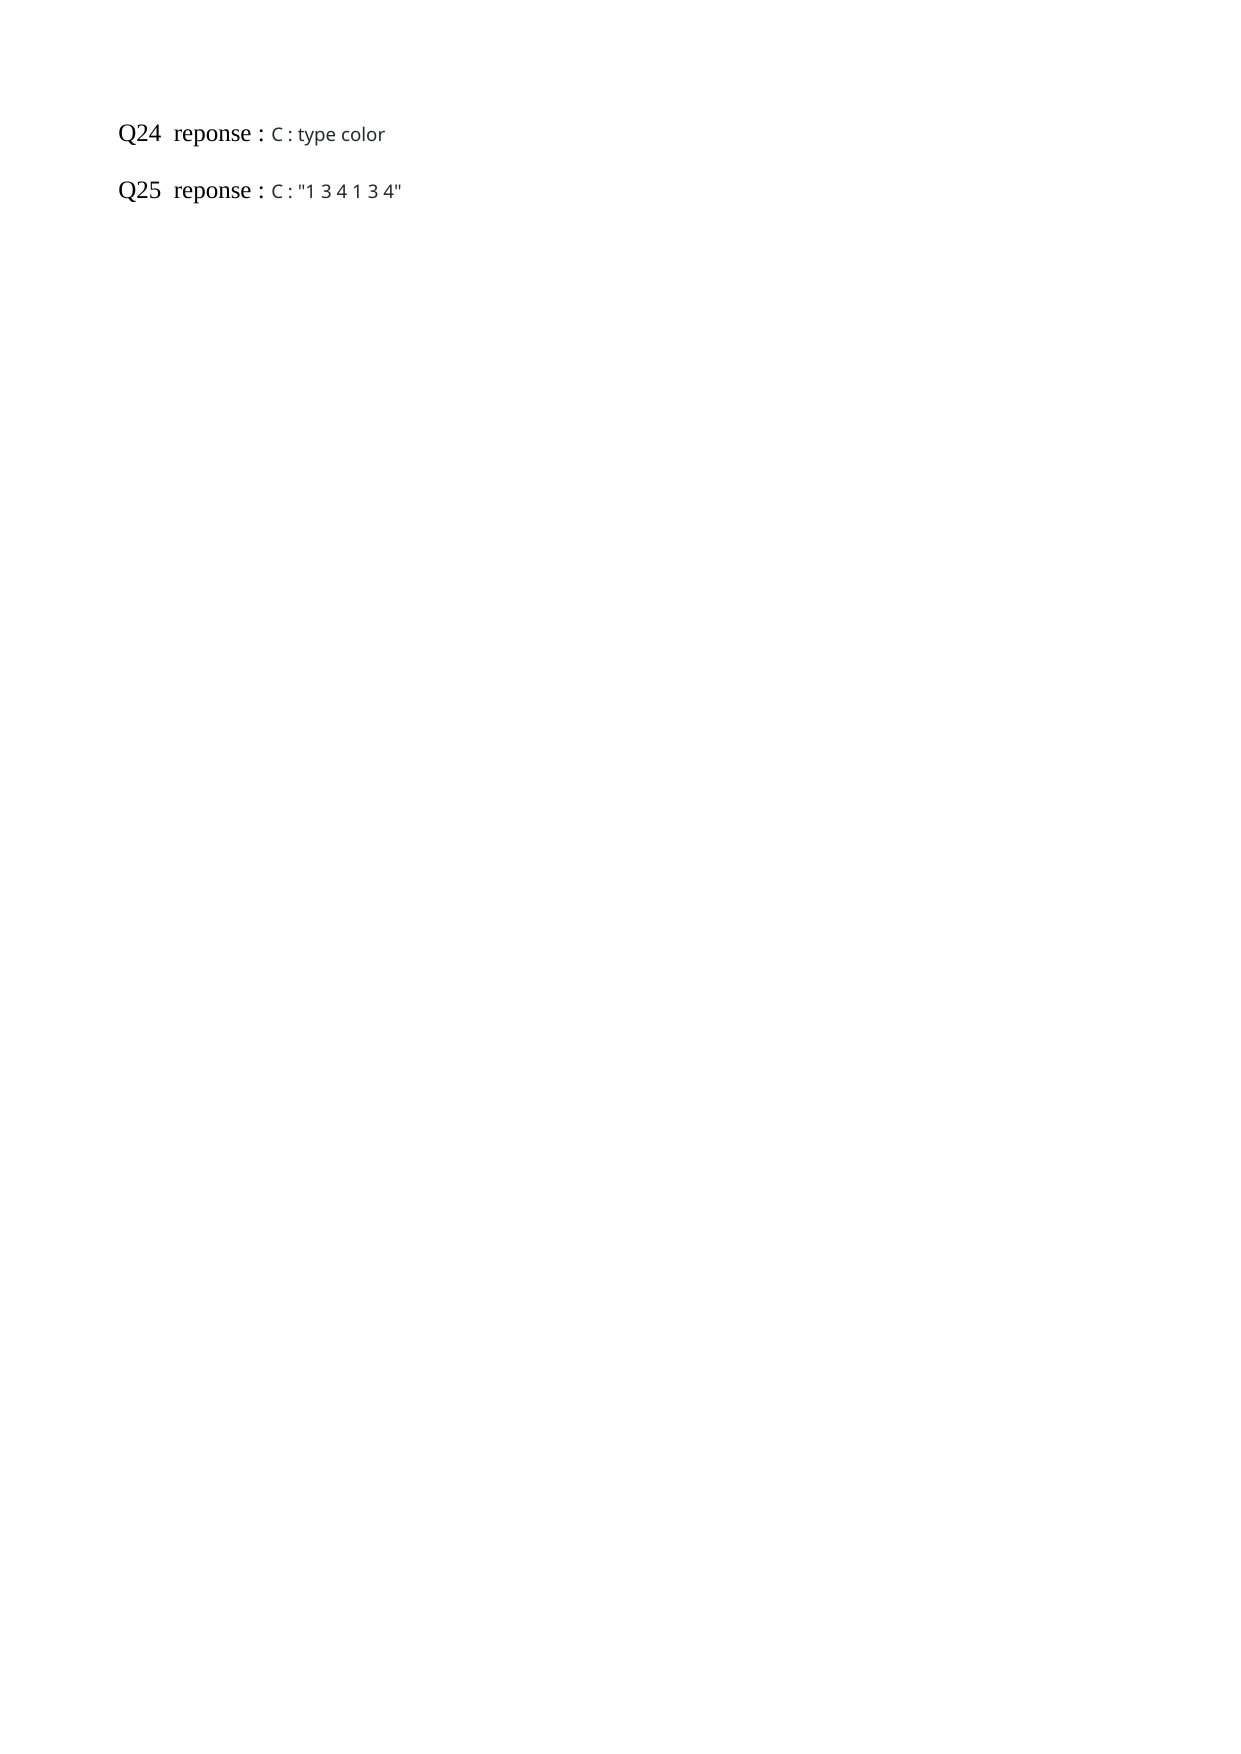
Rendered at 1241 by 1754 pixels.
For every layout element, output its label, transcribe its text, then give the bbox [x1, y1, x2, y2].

text Q24 reponse : C : type color [118, 118, 1122, 147]
text Q25 reponse : C : "1 3 4 1 3 4" [118, 176, 1122, 204]
